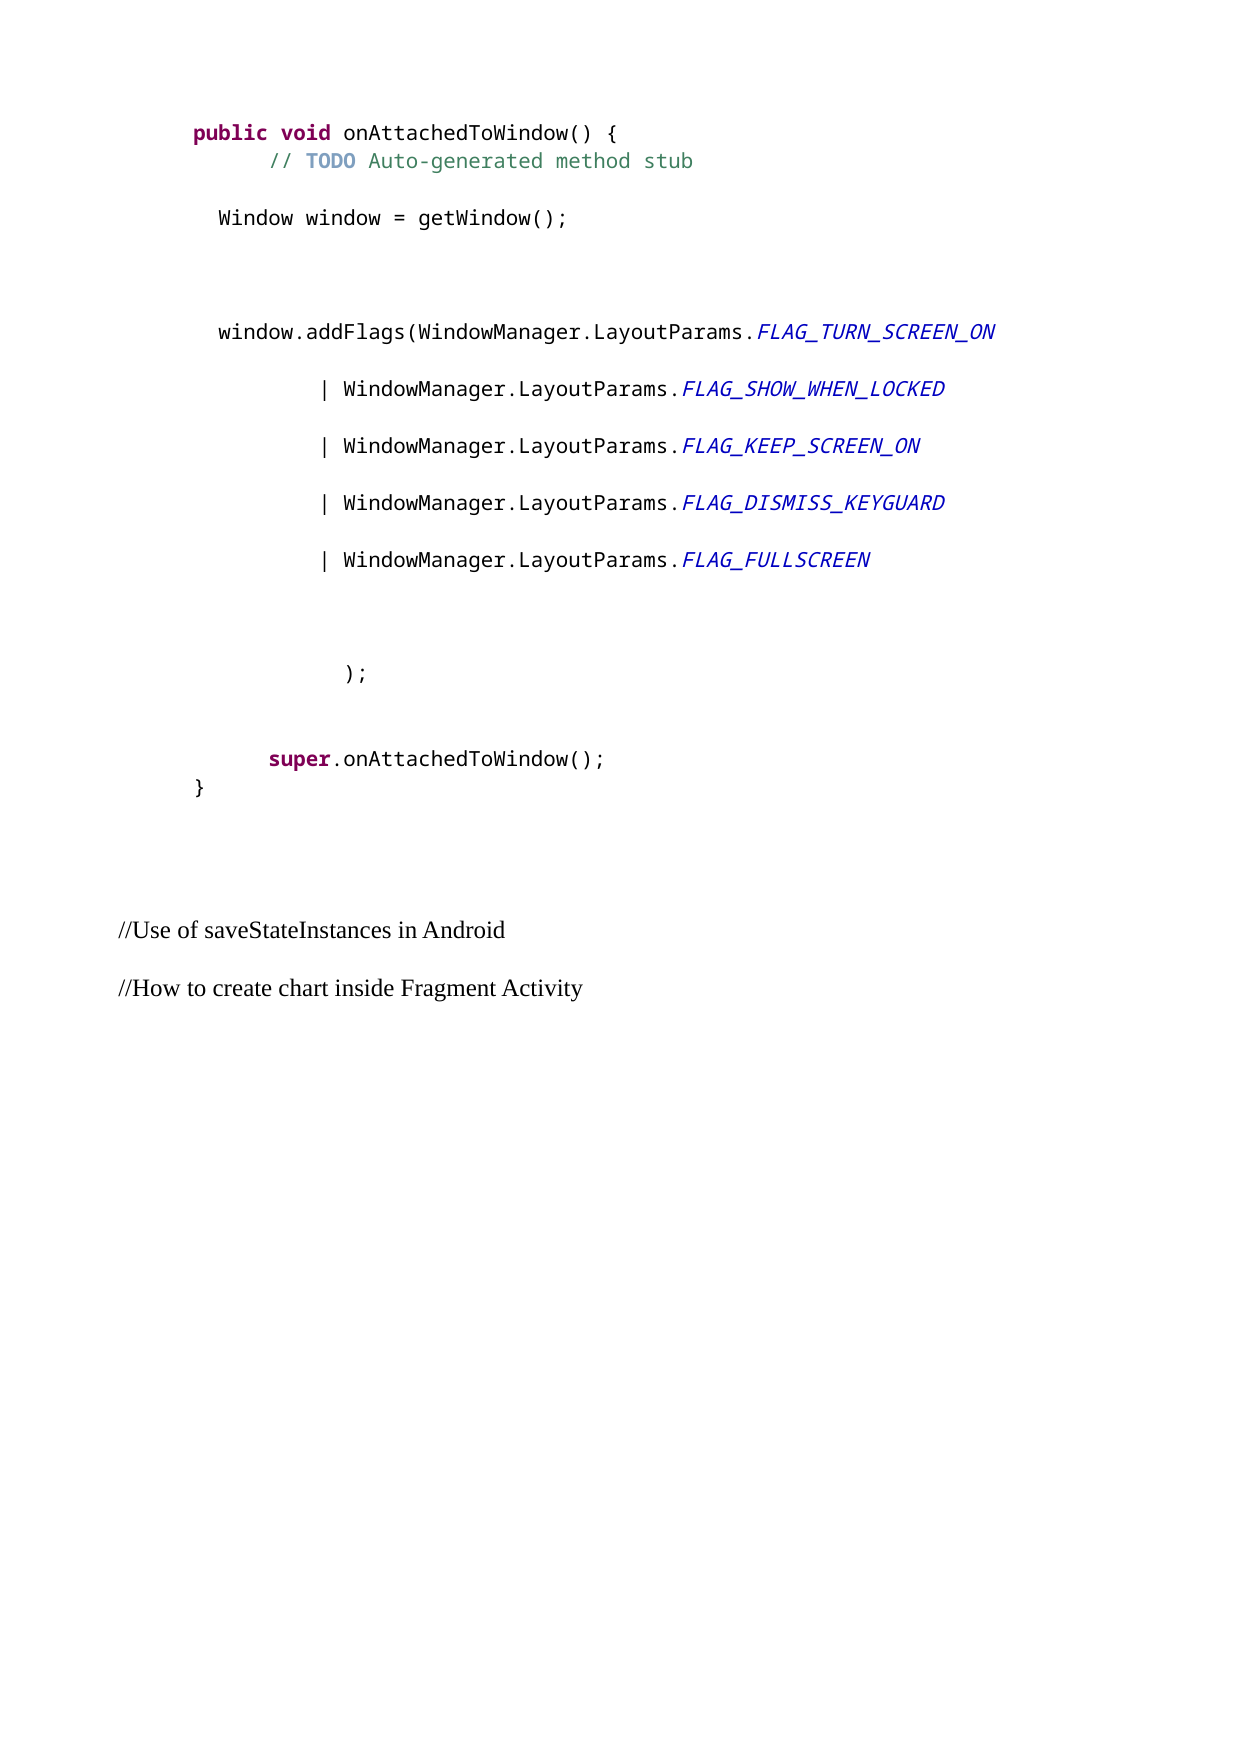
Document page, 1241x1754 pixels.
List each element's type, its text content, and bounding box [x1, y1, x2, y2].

text super.onAttachedToWindow(); [118, 744, 1122, 772]
text //Use of saveStateInstances in Android [118, 916, 1122, 944]
text | WindowManager.LayoutParams.FLAG_FULLSCREEN [118, 545, 1122, 573]
text public void onAttachedToWindow() { [118, 118, 1122, 147]
text window.addFlags(WindowManager.LayoutParams.FLAG_TURN_SCREEN_ON [118, 317, 1122, 346]
text // TODO Auto-generated method stub [118, 147, 1122, 175]
text } [118, 772, 1122, 801]
text | WindowManager.LayoutParams.FLAG_DISMISS_KEYGUARD [118, 488, 1122, 516]
text ); [118, 658, 1122, 687]
text //How to create chart inside Fragment Activity [118, 973, 1122, 1002]
text Window window = getWindow(); [118, 203, 1122, 232]
text | WindowManager.LayoutParams.FLAG_SHOW_WHEN_LOCKED [118, 374, 1122, 402]
text | WindowManager.LayoutParams.FLAG_KEEP_SCREEN_ON [118, 431, 1122, 459]
